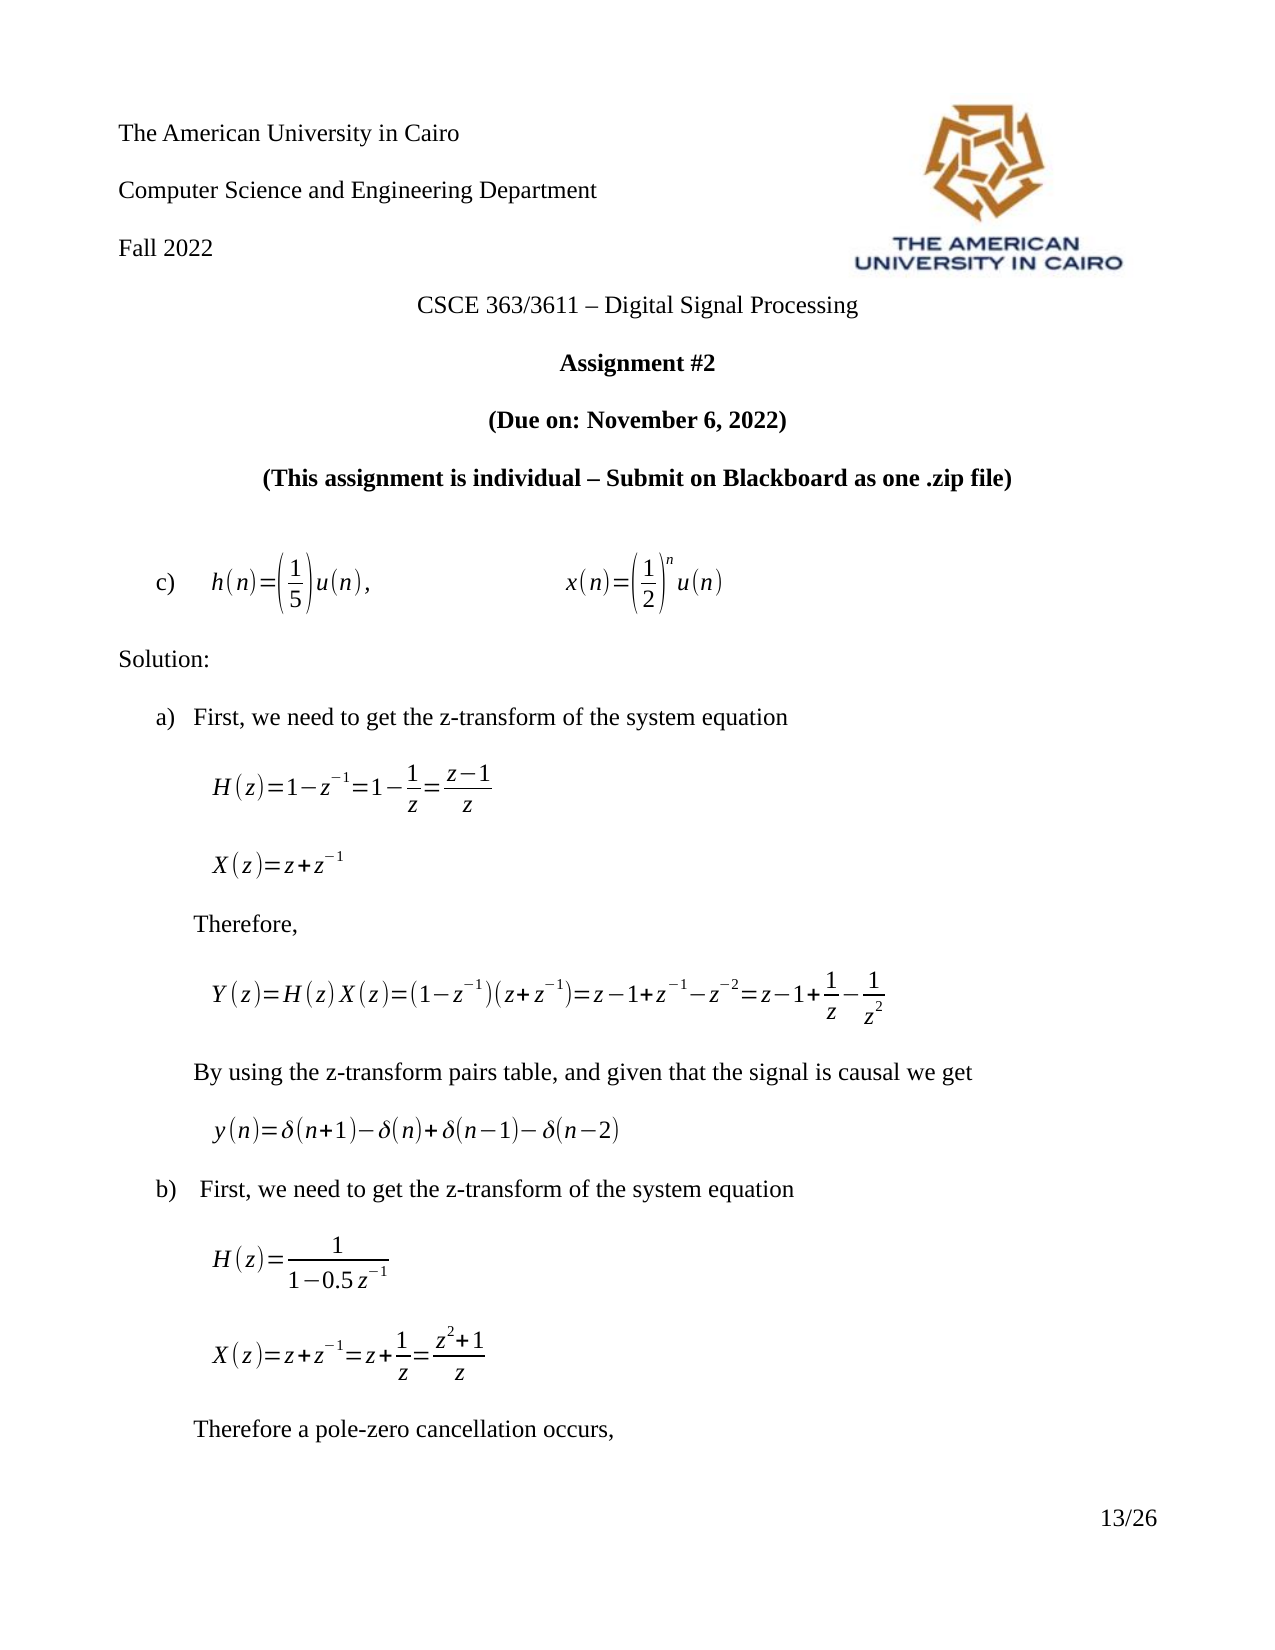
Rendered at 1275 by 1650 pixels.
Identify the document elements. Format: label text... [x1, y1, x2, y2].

list First, we need to get the z-transform of the system equation [156, 1174, 1157, 1202]
list Therefore, [156, 909, 1157, 937]
picture [848, 93, 1134, 279]
list First, we need to get the z-transform of the system equation [156, 702, 1157, 731]
list By using the z-transform pairs table, and given that the signal is causal we get [156, 1057, 1157, 1086]
list Therefore a pole-zero cancellation occurs, [156, 1414, 1157, 1442]
text Solution: [118, 644, 1157, 673]
